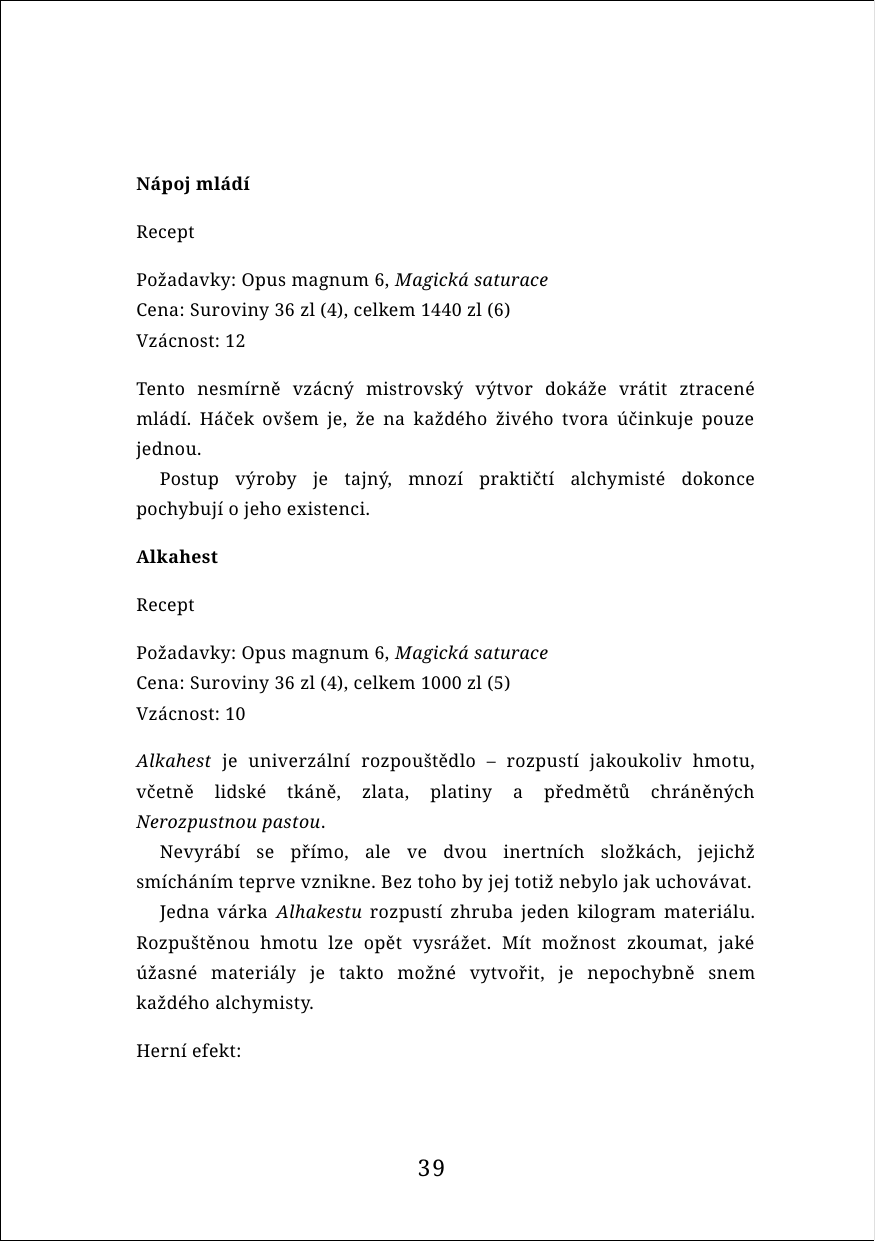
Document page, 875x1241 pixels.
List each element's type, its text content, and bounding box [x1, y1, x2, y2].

text Alkahest [136, 545, 756, 569]
text Recept [136, 593, 756, 617]
text Požadavky: Opus magnum 6, Magická saturace Cena: Suroviny 36 zl (4), celkem 1440 zl (6) Vzácnost: 12 [136, 268, 756, 352]
text Nápoj mládí [136, 172, 756, 196]
text Recept [136, 220, 756, 244]
text Požadavky: Opus magnum 6, Magická saturace Cena: Suroviny 36 zl (4), celkem 1000 zl (5) Vzácnost: 10 [136, 641, 756, 725]
text Alkahest je univerzální rozpouštědlo – rozpustí jakoukoliv hmotu, včetně lidské tkáně, zlata, platiny a předmětů chráněných Nerozpustnou pastou. Nevyrábí se přímo, ale ve dvou inertních složkách, jejichž smícháním teprve vznikne. Bez toho by jej totiž nebylo jak uchovávat. Jedna várka Alhakestu rozpustí zhruba jeden kilogram materiálu. Rozpuštěnou hmotu lze opět vysrážet. Mít možnost zkoumat, jaké úžasné materiály je takto možné vytvořit, je nepochybně snem každého alchymisty. [136, 749, 756, 1015]
text Herní efekt: [136, 1038, 756, 1063]
text Tento nesmírně vzácný mistrovský výtvor dokáže vrátit ztracené mládí. Háček ovšem je, že na každého živého tvora účinkuje pouze jednou. Postup výroby je tajný, mnozí praktičtí alchymisté dokonce pochybují o jeho existenci. [136, 376, 756, 521]
